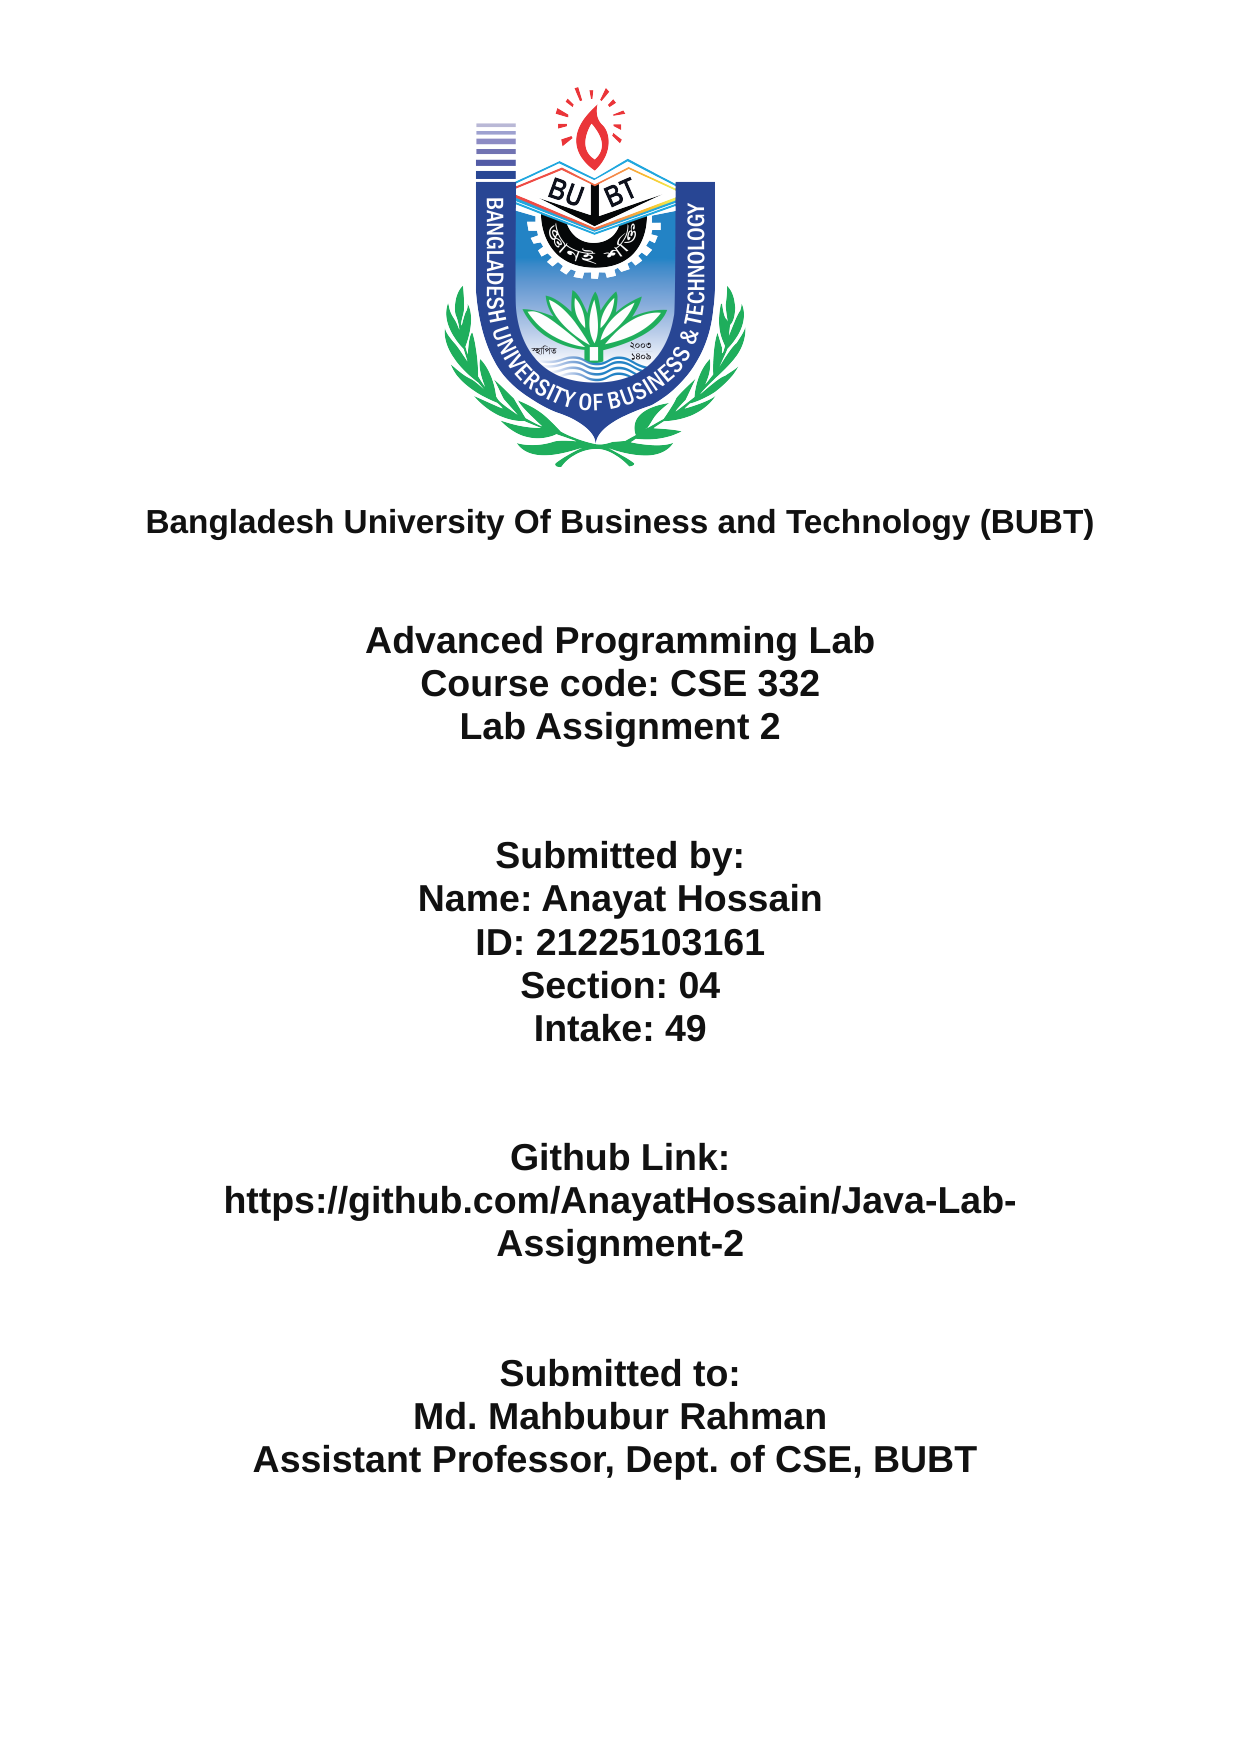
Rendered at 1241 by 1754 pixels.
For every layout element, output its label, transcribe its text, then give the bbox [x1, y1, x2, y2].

text Intake: 49 [118, 1006, 1122, 1049]
text Submitted to: [118, 1351, 1122, 1394]
text Course code: CSE 332 [118, 661, 1122, 704]
text Lab Assignment 2 [118, 704, 1122, 747]
text Md. Mahbubur Rahman [118, 1394, 1122, 1437]
text Section: 04 [118, 963, 1122, 1006]
text Bangladesh University Of Business and Technology (BUBT) [118, 502, 1122, 541]
text https://github.com/AnayatHossain/Java-Lab-Assignment-2 [118, 1178, 1122, 1265]
text Advanced Programming Lab [118, 618, 1122, 661]
text ID: 21225103161 [118, 920, 1122, 963]
text Submitted by: [118, 833, 1122, 877]
text Github Link: [118, 1135, 1122, 1178]
text Name: Anayat Hossain [118, 877, 1122, 920]
picture [396, 78, 794, 476]
text Assistant Professor, Dept. of CSE, BUBT [118, 1437, 1122, 1480]
